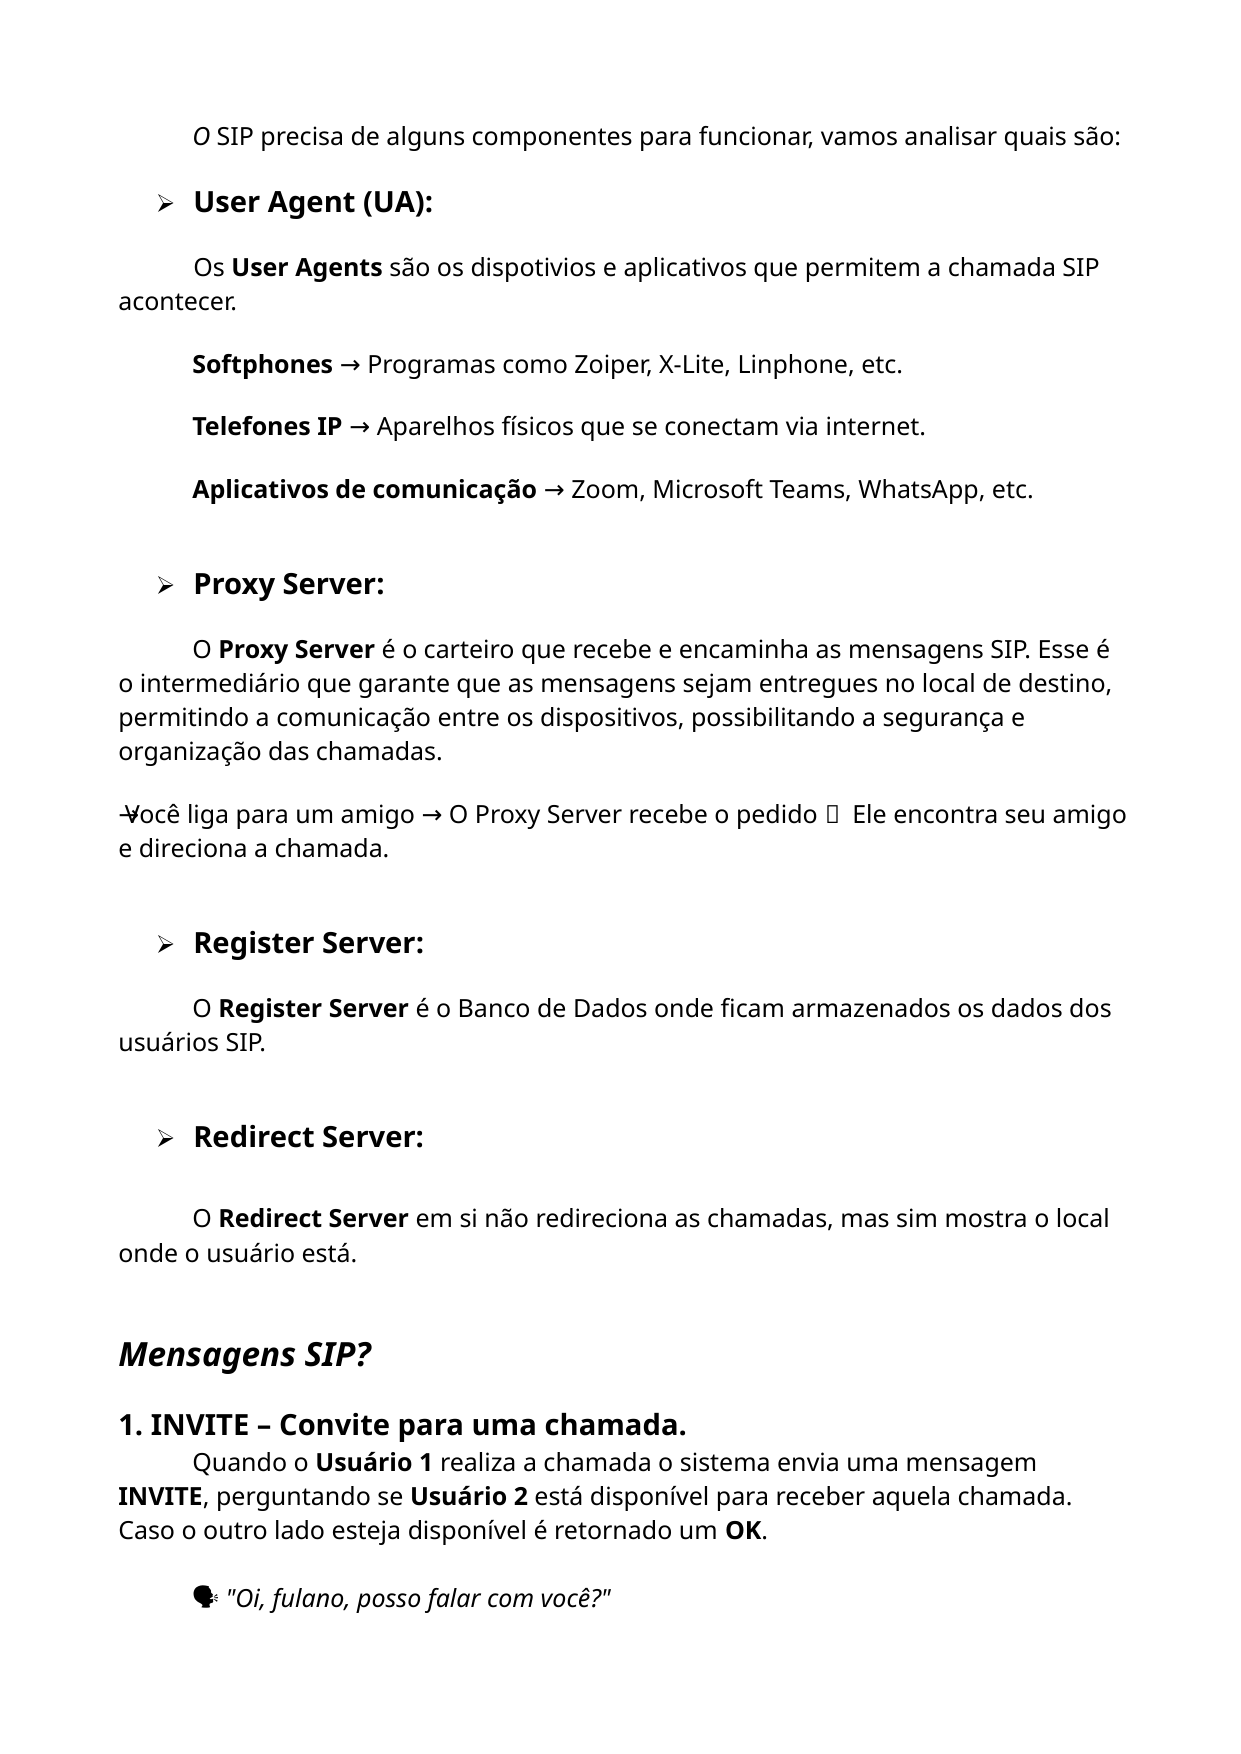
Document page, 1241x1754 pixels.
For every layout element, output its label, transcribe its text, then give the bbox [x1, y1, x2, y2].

list Proxy Server: [156, 563, 1122, 603]
text Softphones → Programas como Zoiper, X-Lite, Linphone, etc. [118, 346, 1122, 380]
list Quando o Usuário 1 realiza a chamada o sistema envia uma mensagem INVITE, perguntando se Usuário 2 está disponível para receber aquela chamada. Caso o outro lado esteja disponível é retornado um OK. [118, 1444, 1122, 1546]
text 1. INVITE – Convite para uma chamada. [118, 1404, 1122, 1444]
text O SIP precisa de alguns componentes para funcionar, vamos analisar quais são: [118, 118, 1122, 152]
text Mensagens SIP? [118, 1330, 1122, 1376]
list Register Server: [156, 922, 1122, 962]
text 🗣️ "Oi, fulano, posso falar com você?" [118, 1580, 1122, 1614]
list Redirect Server: [156, 1117, 1122, 1156]
list O Register Server é o Banco de Dados onde ficam armazenados os dados dos usuários SIP. [118, 991, 1122, 1059]
text Telefones IP → Aparelhos físicos que se conectam via internet. [118, 409, 1122, 443]
list 📞 Você liga para um amigo → O Proxy Server recebe o pedido → Ele encontra seu amigo e direciona a chamada. [118, 768, 1122, 865]
list Os User Agents são os dispotivios e aplicativos que permitem a chamada SIP [156, 249, 1122, 283]
list O Proxy Server é o carteiro que recebe e encaminha as mensagens SIP. Esse é o intermediário que garante que as mensagens sejam entregues no local de destino, permitindo a comunicação entre os dispositivos, possibilitando a segurança e organização das chamadas. [118, 632, 1122, 768]
list acontecer. [118, 283, 1122, 317]
text Aplicativos de comunicação → Zoom, Microsoft Teams, WhatsApp, etc. [118, 472, 1122, 506]
list O Redirect Server em si não redireciona as chamadas, mas sim mostra o local onde o usuário está. [118, 1196, 1122, 1270]
list User Agent (UA): [156, 181, 1122, 221]
